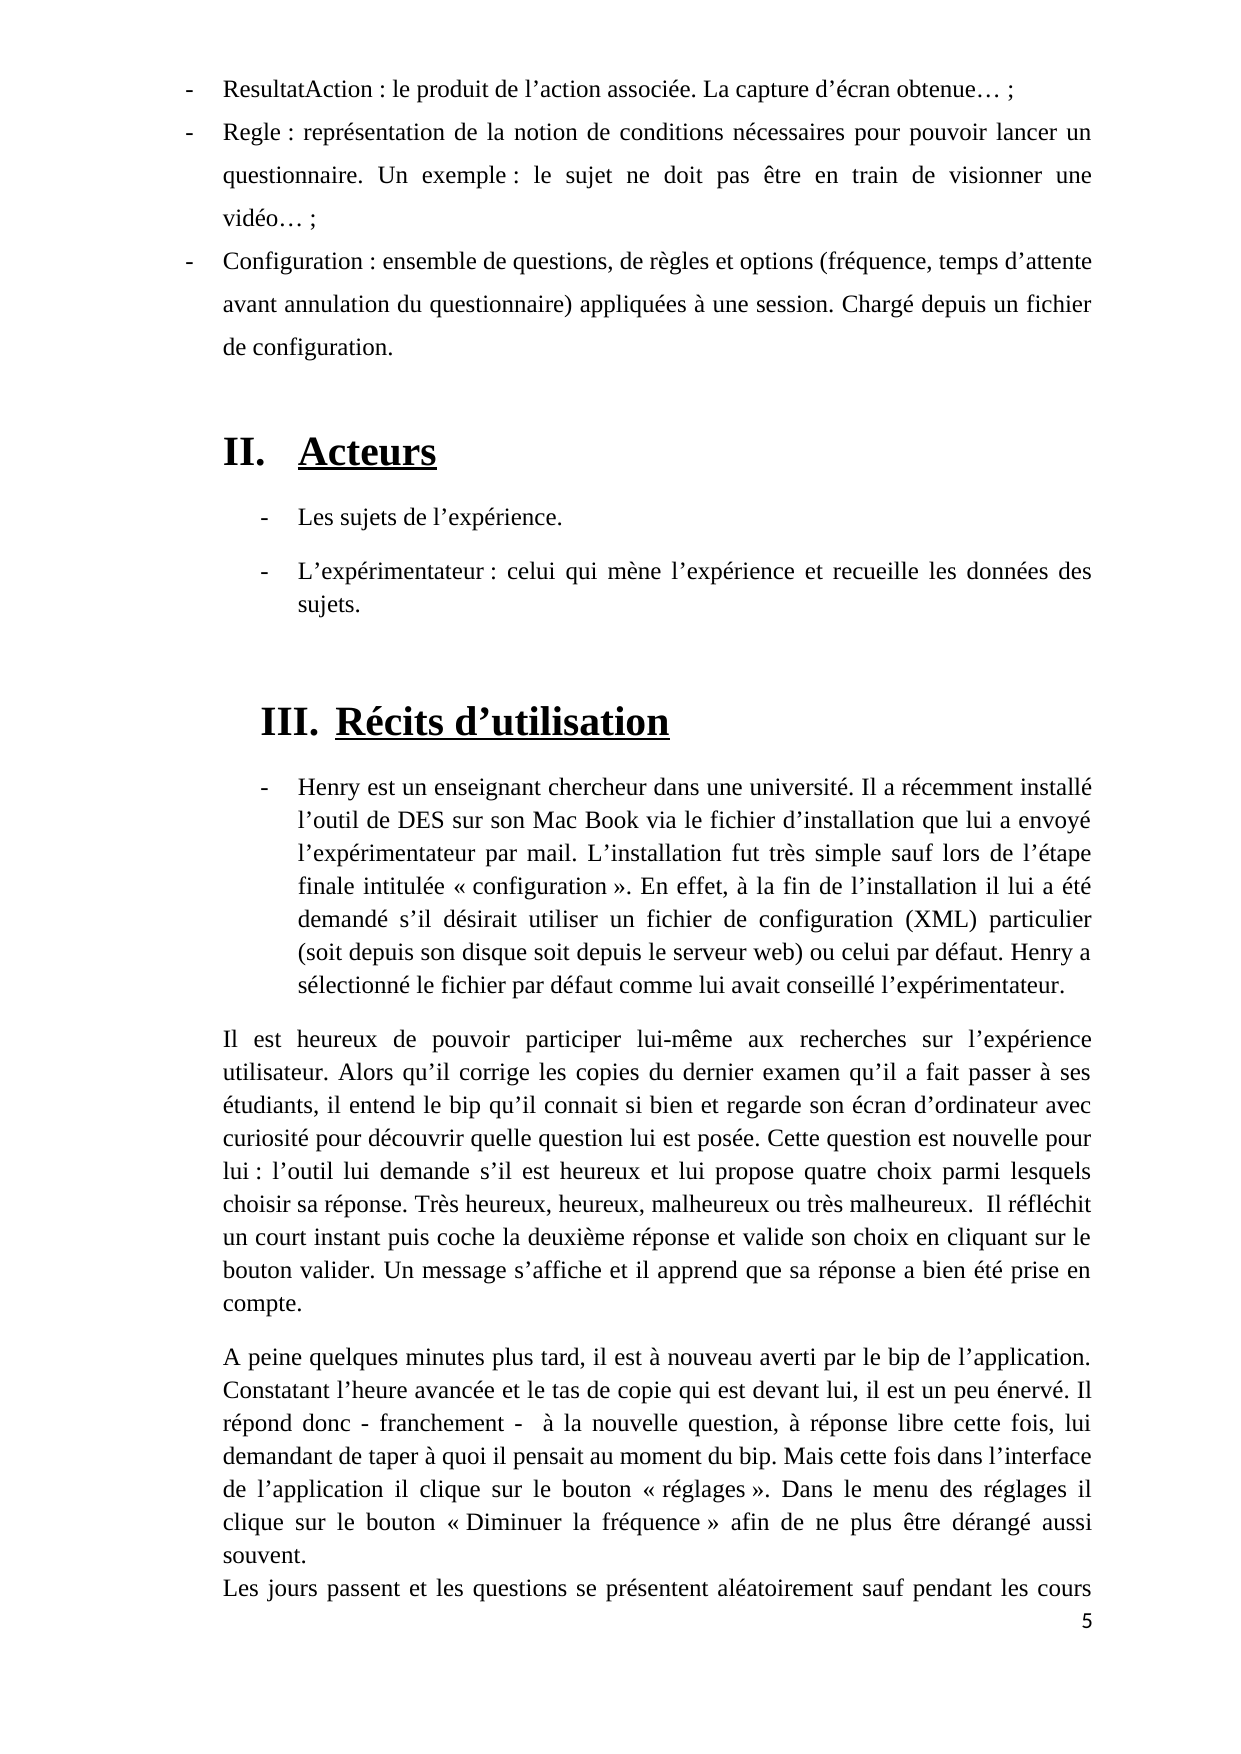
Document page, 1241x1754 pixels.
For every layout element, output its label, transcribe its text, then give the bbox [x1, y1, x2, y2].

list A peine quelques minutes plus tard, il est à nouveau averti par le bip de l’application. Constatant l’heure avancée et le tas de copie qui est devant lui, il est un peu énervé. Il répond donc - franchement - à la nouvelle question, à réponse libre cette fois, lui demandant de taper à quoi il pensait au moment du bip. Mais cette fois dans l’interface de l’application il clique sur le bouton « réglages ». Dans le menu des réglages il clique sur le bouton « Diminuer la fréquence » afin de ne plus être dérangé aussi souvent. Les jours passent et les questions se présentent aléatoirement sauf pendant les cours [223, 1342, 1093, 1602]
list Regle : représentation de la notion de conditions nécessaires pour pouvoir lancer un questionnaire. Un exemple : le sujet ne doit pas être en train de visionner une vidéo… ; [185, 117, 1093, 232]
list Les sujets de l’expérience. [260, 502, 1093, 531]
list Henry est un enseignant chercheur dans une université. Il a récemment installé l’outil de DES sur son Mac Book via le fichier d’installation que lui a envoyé l’expérimentateur par mail. L’installation fut très simple sauf lors de l’étape finale intitulée « configuration ». En effet, à la fin de l’installation il lui a été demandé s’il désirait utiliser un fichier de configuration (XML) particulier (soit depuis son disque soit depuis le serveur web) ou celui par défaut. Henry a sélectionné le fichier par défaut comme lui avait conseillé l’expérimentateur. [260, 772, 1093, 999]
list ResultatAction : le produit de l’action associée. La capture d’écran obtenue… ; [185, 74, 1093, 102]
list Récits d’utilisation [260, 696, 1093, 744]
list Il est heureux de pouvoir participer lui-même aux recherches sur l’expérience utilisateur. Alors qu’il corrige les copies du dernier examen qu’il a fait passer à ses étudiants, il entend le bip qu’il connait si bien et regarde son écran d’ordinateur avec curiosité pour découvrir quelle question lui est posée. Cette question est nouvelle pour lui : l’outil lui demande s’il est heureux et lui propose quatre choix parmi lesquels choisir sa réponse. Très heureux, heureux, malheureux ou très malheureux. Il réfléchit un court instant puis coche la deuxième réponse et valide son choix en cliquant sur le bouton valider. Un message s’affiche et il apprend que sa réponse a bien été prise en compte. [223, 1024, 1093, 1317]
list Acteurs [223, 426, 1093, 474]
list Configuration : ensemble de questions, de règles et options (fréquence, temps d’attente avant annulation du questionnaire) appliquées à une session. Chargé depuis un fichier de configuration. [185, 246, 1093, 361]
list L’expérimentateur : celui qui mène l’expérience et recueille les données des sujets. [260, 556, 1093, 617]
